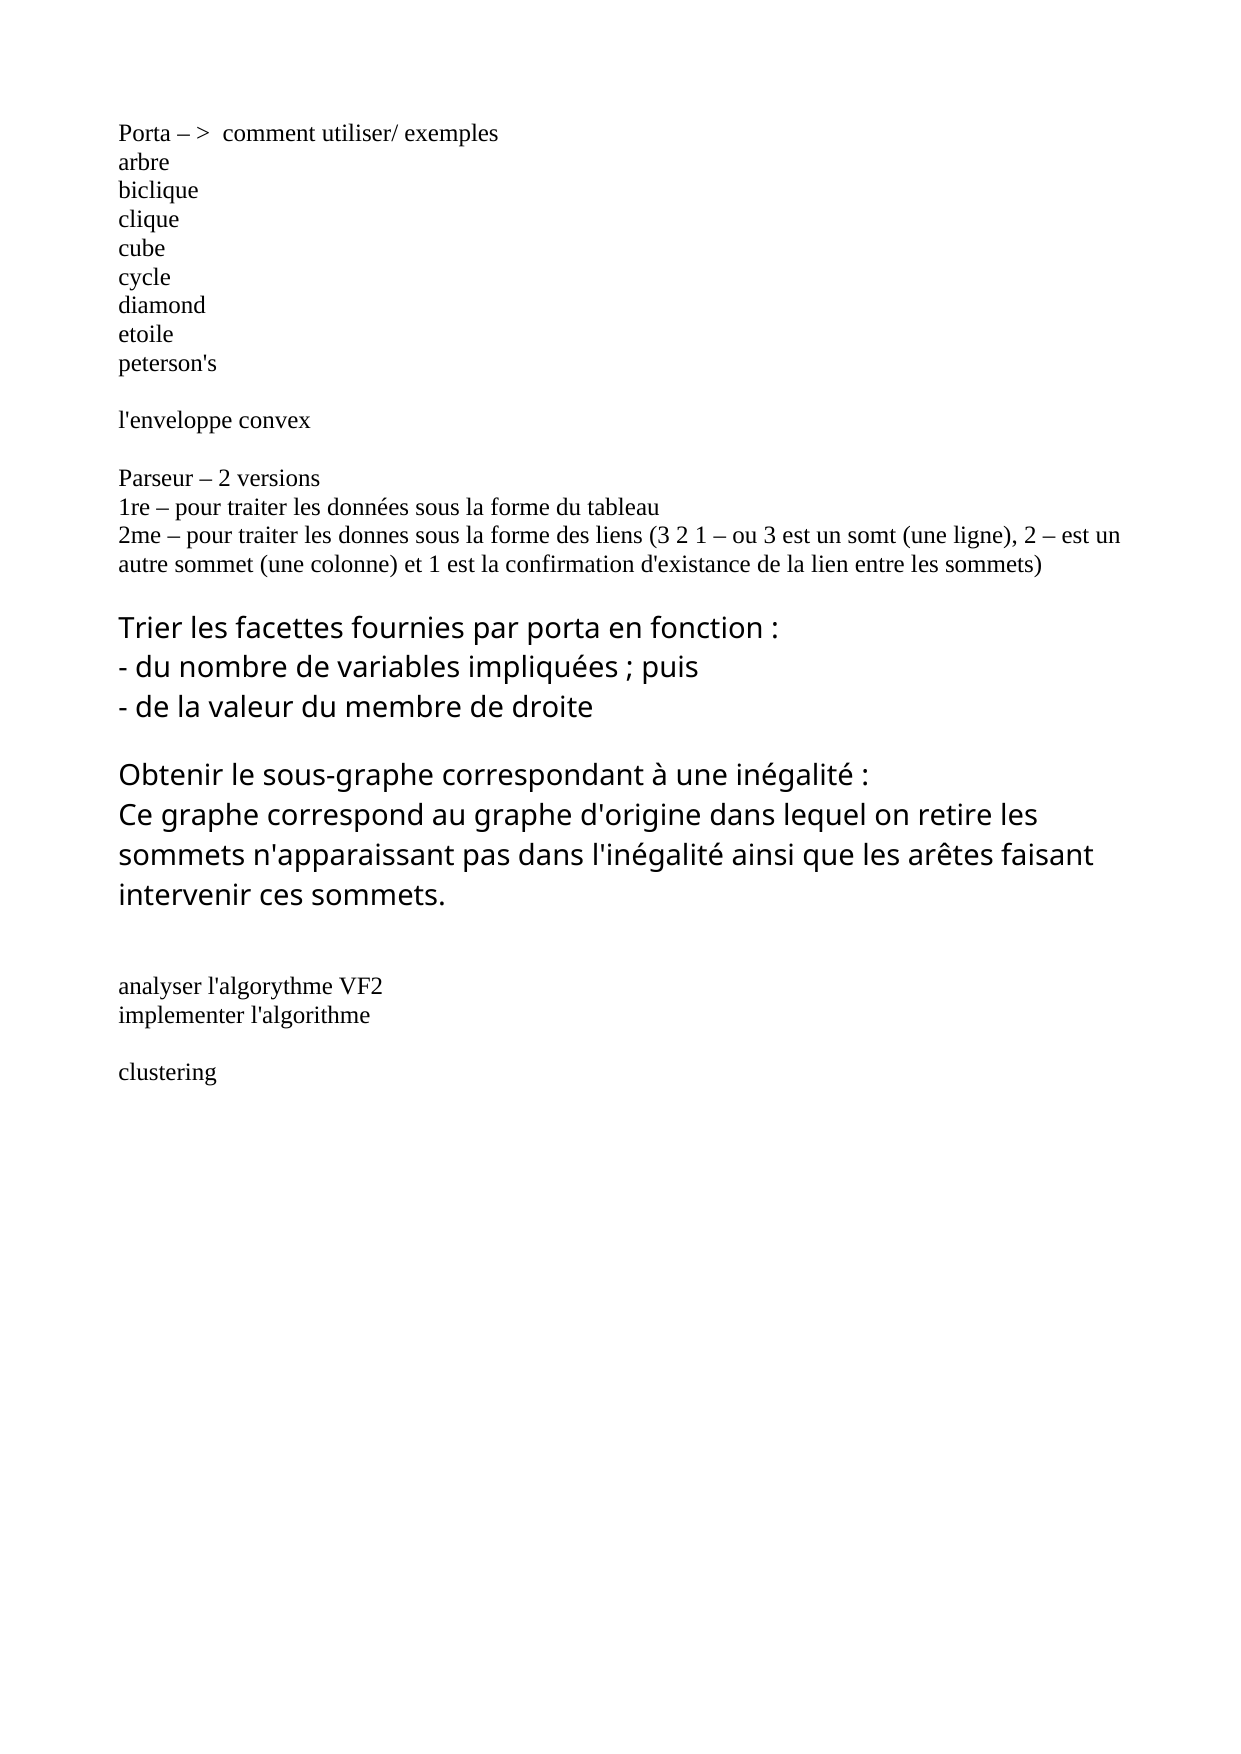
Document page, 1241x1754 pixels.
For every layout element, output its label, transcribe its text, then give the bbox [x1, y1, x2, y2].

text etoile [118, 319, 1122, 348]
text diamond [118, 291, 1122, 319]
text peterson's [118, 348, 1122, 377]
text 1re – pour traiter les données sous la forme du tableau [118, 492, 1122, 521]
text cycle [118, 262, 1122, 291]
text - du nombre de variables impliquées ; puis [118, 647, 1122, 686]
text clique [118, 204, 1122, 233]
text - de la valeur du membre de droite [118, 686, 1122, 726]
text clustering [118, 1057, 1122, 1086]
text Trier les facettes fournies par porta en fonction : [118, 607, 1122, 647]
text analyser l'algorythme VF2 [118, 971, 1122, 1000]
text Porta – > comment utiliser/ exemples [118, 118, 1122, 147]
text arbre [118, 147, 1122, 176]
text Ce graphe correspond au graphe d'origine dans lequel on retire les sommets n'apparaissant pas dans l'inégalité ainsi que les arêtes faisant intervenir ces sommets. [118, 794, 1122, 913]
text Parseur – 2 versions [118, 463, 1122, 492]
text biclique [118, 176, 1122, 204]
text 2me – pour traiter les donnes sous la forme des liens (3 2 1 – ou 3 est un somt (une ligne), 2 – est un autre sommet (une colonne) et 1 est la confirmation d'existance de la lien entre les sommets) [118, 521, 1122, 578]
text l'enveloppe convex [118, 406, 1122, 434]
text Obtenir le sous-graphe correspondant à une inégalité : [118, 755, 1122, 794]
text cube [118, 233, 1122, 262]
text implementer l'algorithme [118, 1000, 1122, 1028]
